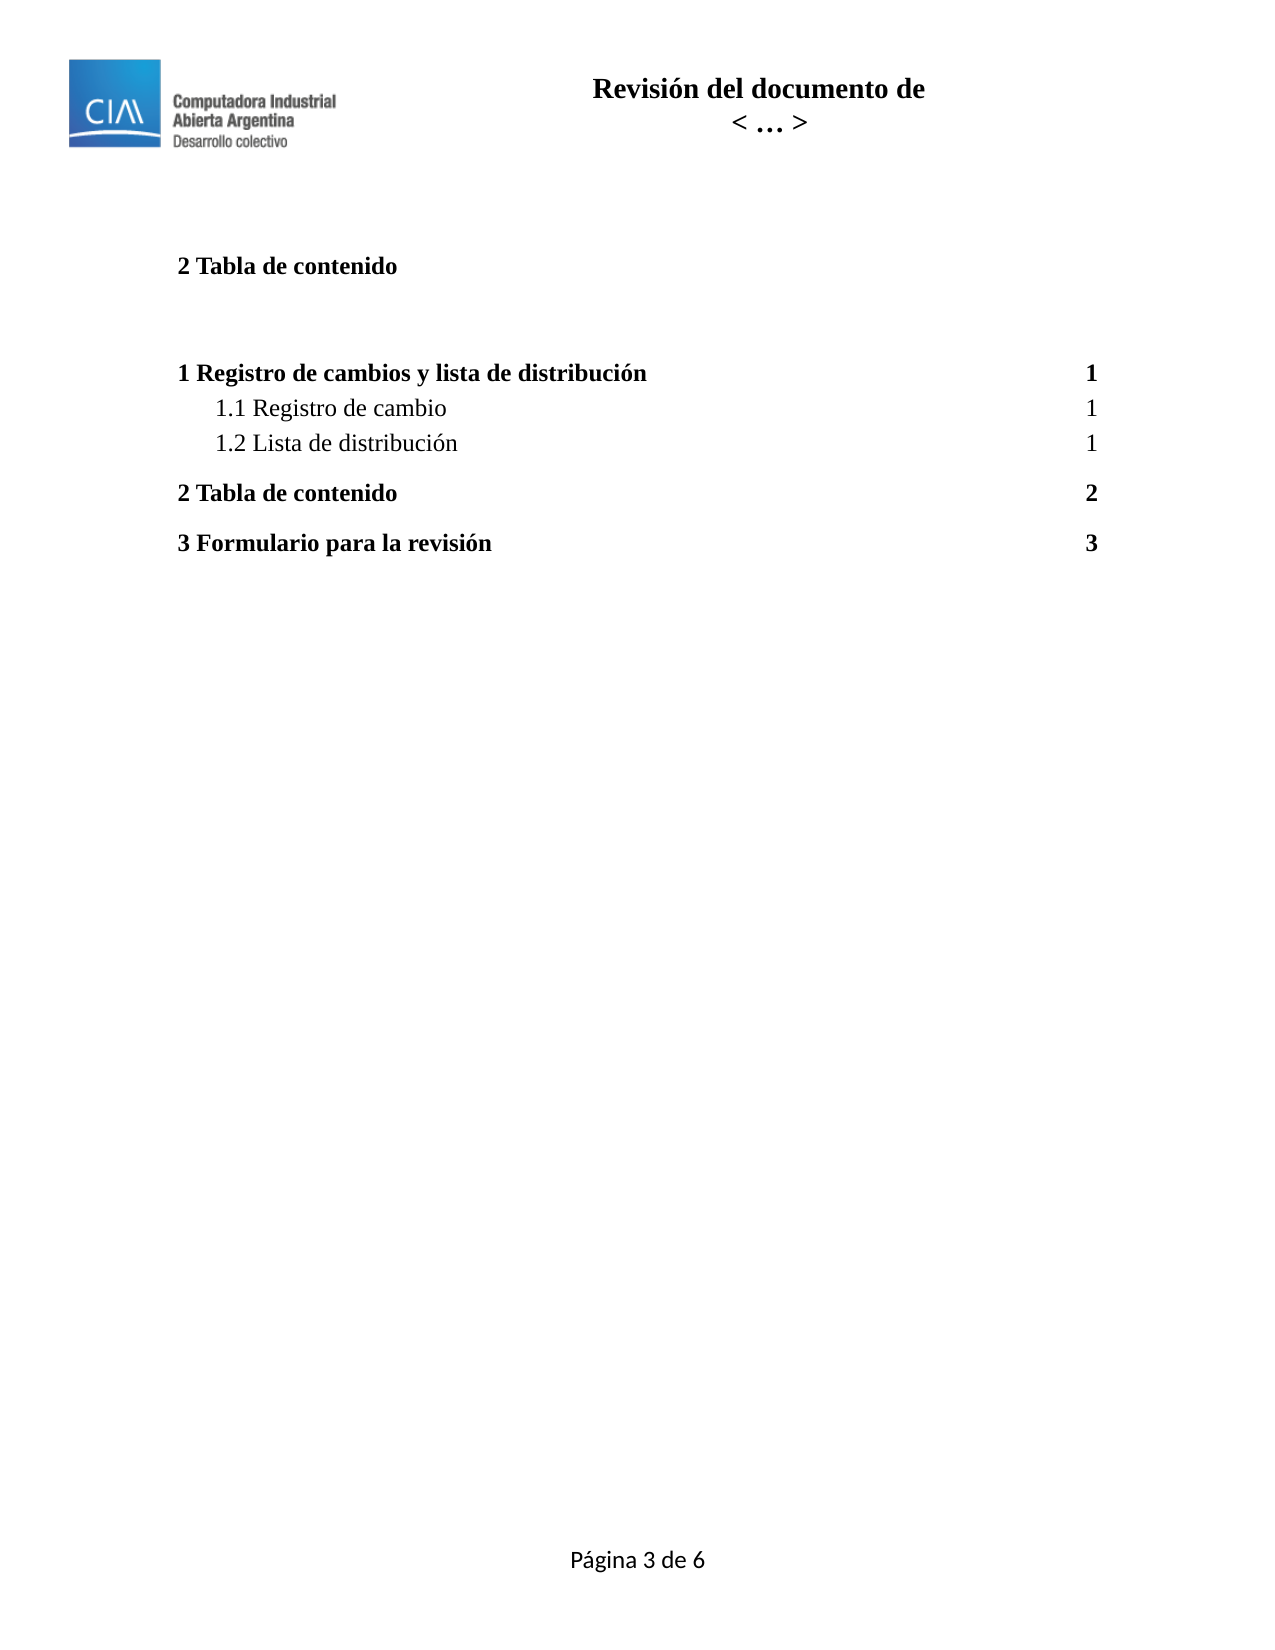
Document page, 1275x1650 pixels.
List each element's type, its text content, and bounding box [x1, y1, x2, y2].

text 3 Formulario para la revisión 3 [177, 528, 1098, 556]
text 1 Registro de cambios y lista de distribución 1 [177, 358, 1098, 387]
picture [66, 53, 362, 156]
text 2 Tabla de contenido 2 [177, 478, 1098, 507]
text 1.2 Lista de distribución 1 [215, 428, 1098, 457]
subtitle 2 Tabla de contenido [177, 251, 1098, 280]
text 1.1 Registro de cambio 1 [215, 393, 1098, 422]
